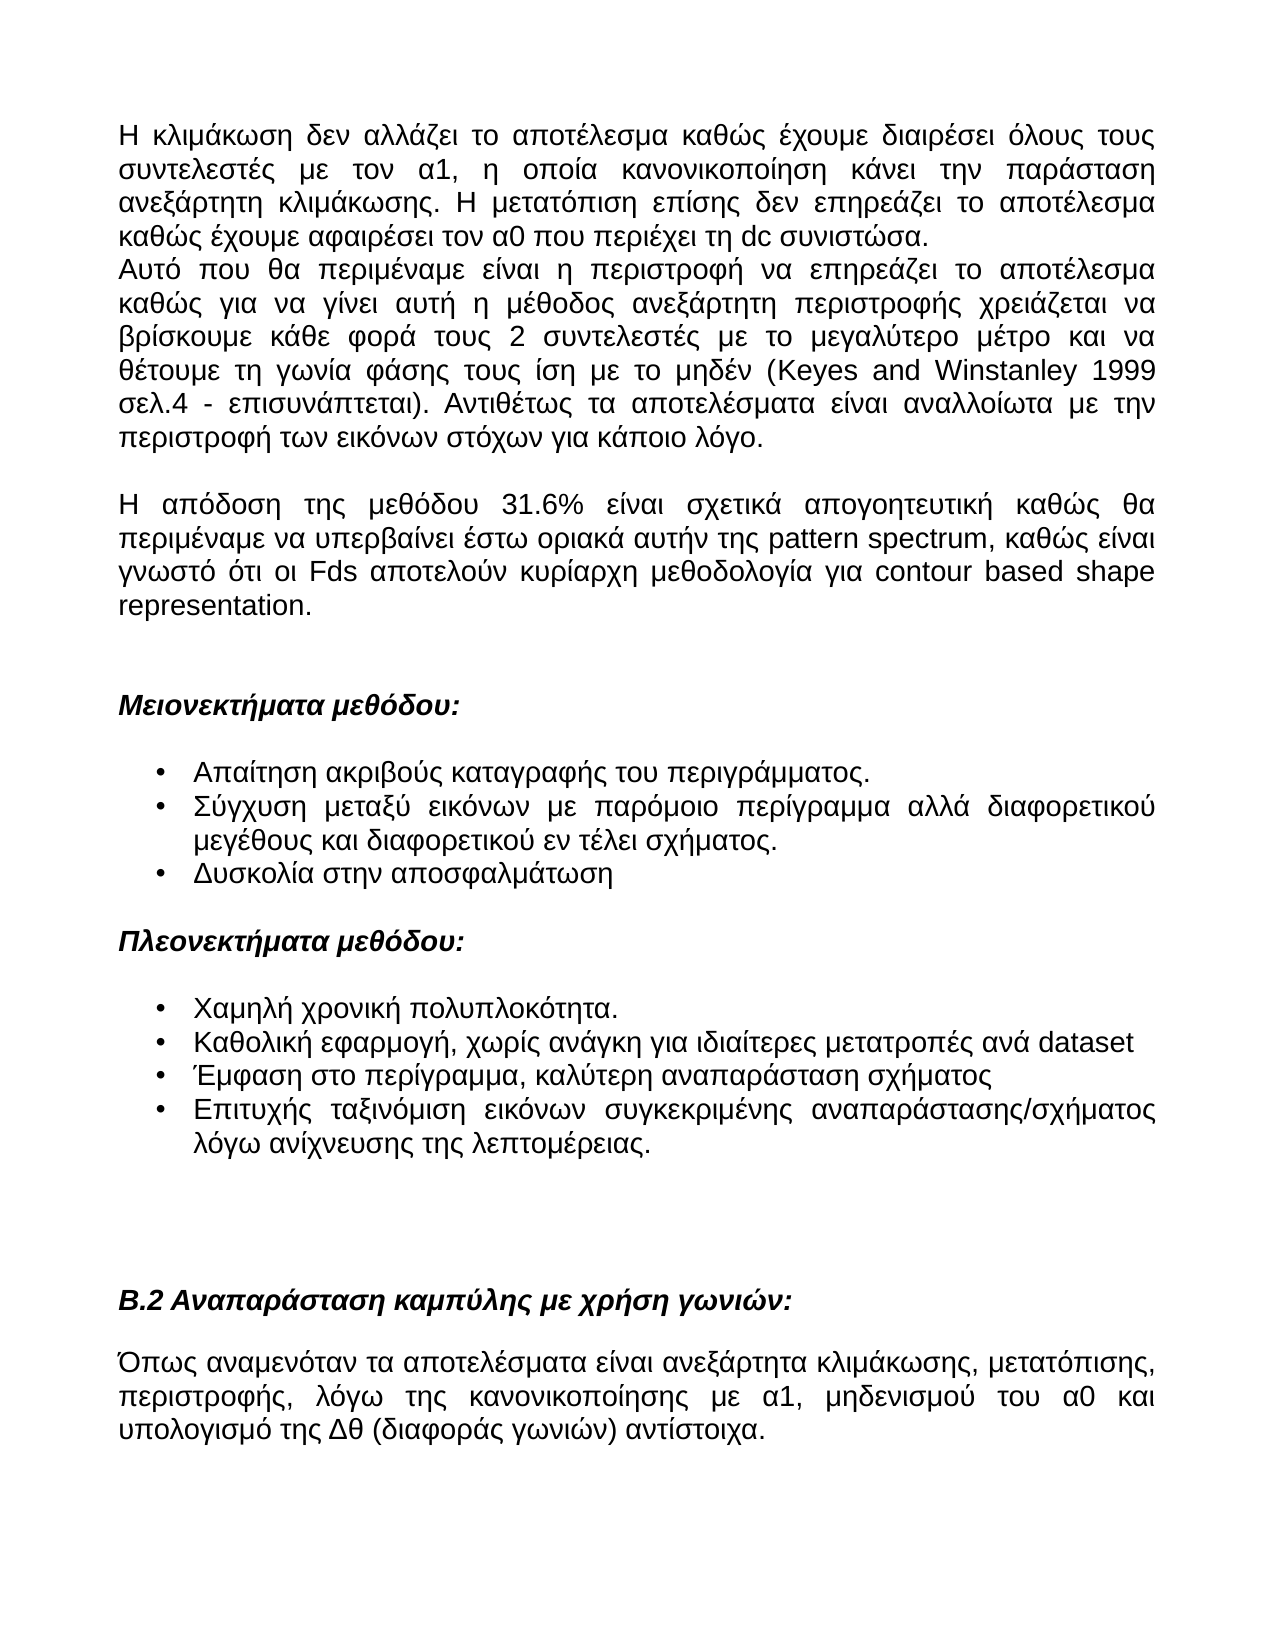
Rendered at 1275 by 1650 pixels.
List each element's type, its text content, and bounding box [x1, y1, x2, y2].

list Χαμηλή χρονική πολυπλοκότητα. [156, 991, 1157, 1024]
text Η απόδοση της μεθόδου 31.6% είναι σχετικά απογοητευτική καθώς θα περιμέναμε να υπερβαίνει έστω οριακά αυτήν της pattern spectrum, καθώς είναι γνωστό ότι οι Fds αποτελούν κυρίαρχη μεθοδολογία για contour based shape representation. [118, 487, 1157, 621]
text Β.2 Αναπαράσταση καμπύλης με χρήση γωνιών: [118, 1283, 1157, 1316]
list Δυσκολία στην αποσφαλμάτωση [156, 856, 1157, 890]
text Πλεονεκτήματα μεθόδου: [118, 924, 1157, 957]
text Όπως αναμενόταν τα αποτελέσματα είναι ανεξάρτητα κλιμάκωσης, μετατόπισης, περιστροφής, λόγω της κανονικοποίησης με α1, μηδενισμού του α0 και υπολογισμό της Δθ (διαφοράς γωνιών) αντίστοιχα. [118, 1345, 1157, 1446]
text Αυτό που θα περιμέναμε είναι η περιστροφή να επηρεάζει το αποτέλεσμα καθώς για να γίνει αυτή η μέθοδος ανεξάρτητη περιστροφής χρειάζεται να βρίσκουμε κάθε φορά τους 2 συντελεστές με το μεγαλύτερο μέτρο και να θέτουμε τη γωνία φάσης τους ίση με το μηδέν (Keyes and Winstanley 1999 σελ.4 - επισυνάπτεται). Αντιθέτως τα αποτελέσματα είναι αναλλοίωτα με την περιστροφή των εικόνων στόχων για κάποιο λόγο. [118, 252, 1157, 453]
text Μειονεκτήματα μεθόδου: [118, 688, 1157, 722]
list Επιτυχής ταξινόμιση εικόνων συγκεκριμένης αναπαράστασης/σχήματος λόγω ανίχνευσης της λεπτομέρειας. [156, 1092, 1157, 1159]
list Απαίτηση ακριβούς καταγραφής του περιγράμματος. [156, 755, 1157, 789]
list Καθολική εφαρμογή, χωρίς ανάγκη για ιδιαίτερες μετατροπές ανά dataset [156, 1024, 1157, 1058]
list Έμφαση στο περίγραμμα, καλύτερη αναπαράσταση σχήματος [156, 1058, 1157, 1092]
text Η κλιμάκωση δεν αλλάζει το αποτέλεσμα καθώς έχουμε διαιρέσει όλους τους συντελεστές με τον α1, η οποία κανονικοποίηση κάνει την παράσταση ανεξάρτητη κλιμάκωσης. Η μετατόπιση επίσης δεν επηρεάζει το αποτέλεσμα καθώς έχουμε αφαιρέσει τον α0 που περιέχει τη dc συνιστώσα. [118, 118, 1157, 252]
list Σύγχυση μεταξύ εικόνων με παρόμοιο περίγραμμα αλλά διαφορετικού μεγέθους και διαφορετικού εν τέλει σχήματος. [156, 789, 1157, 856]
